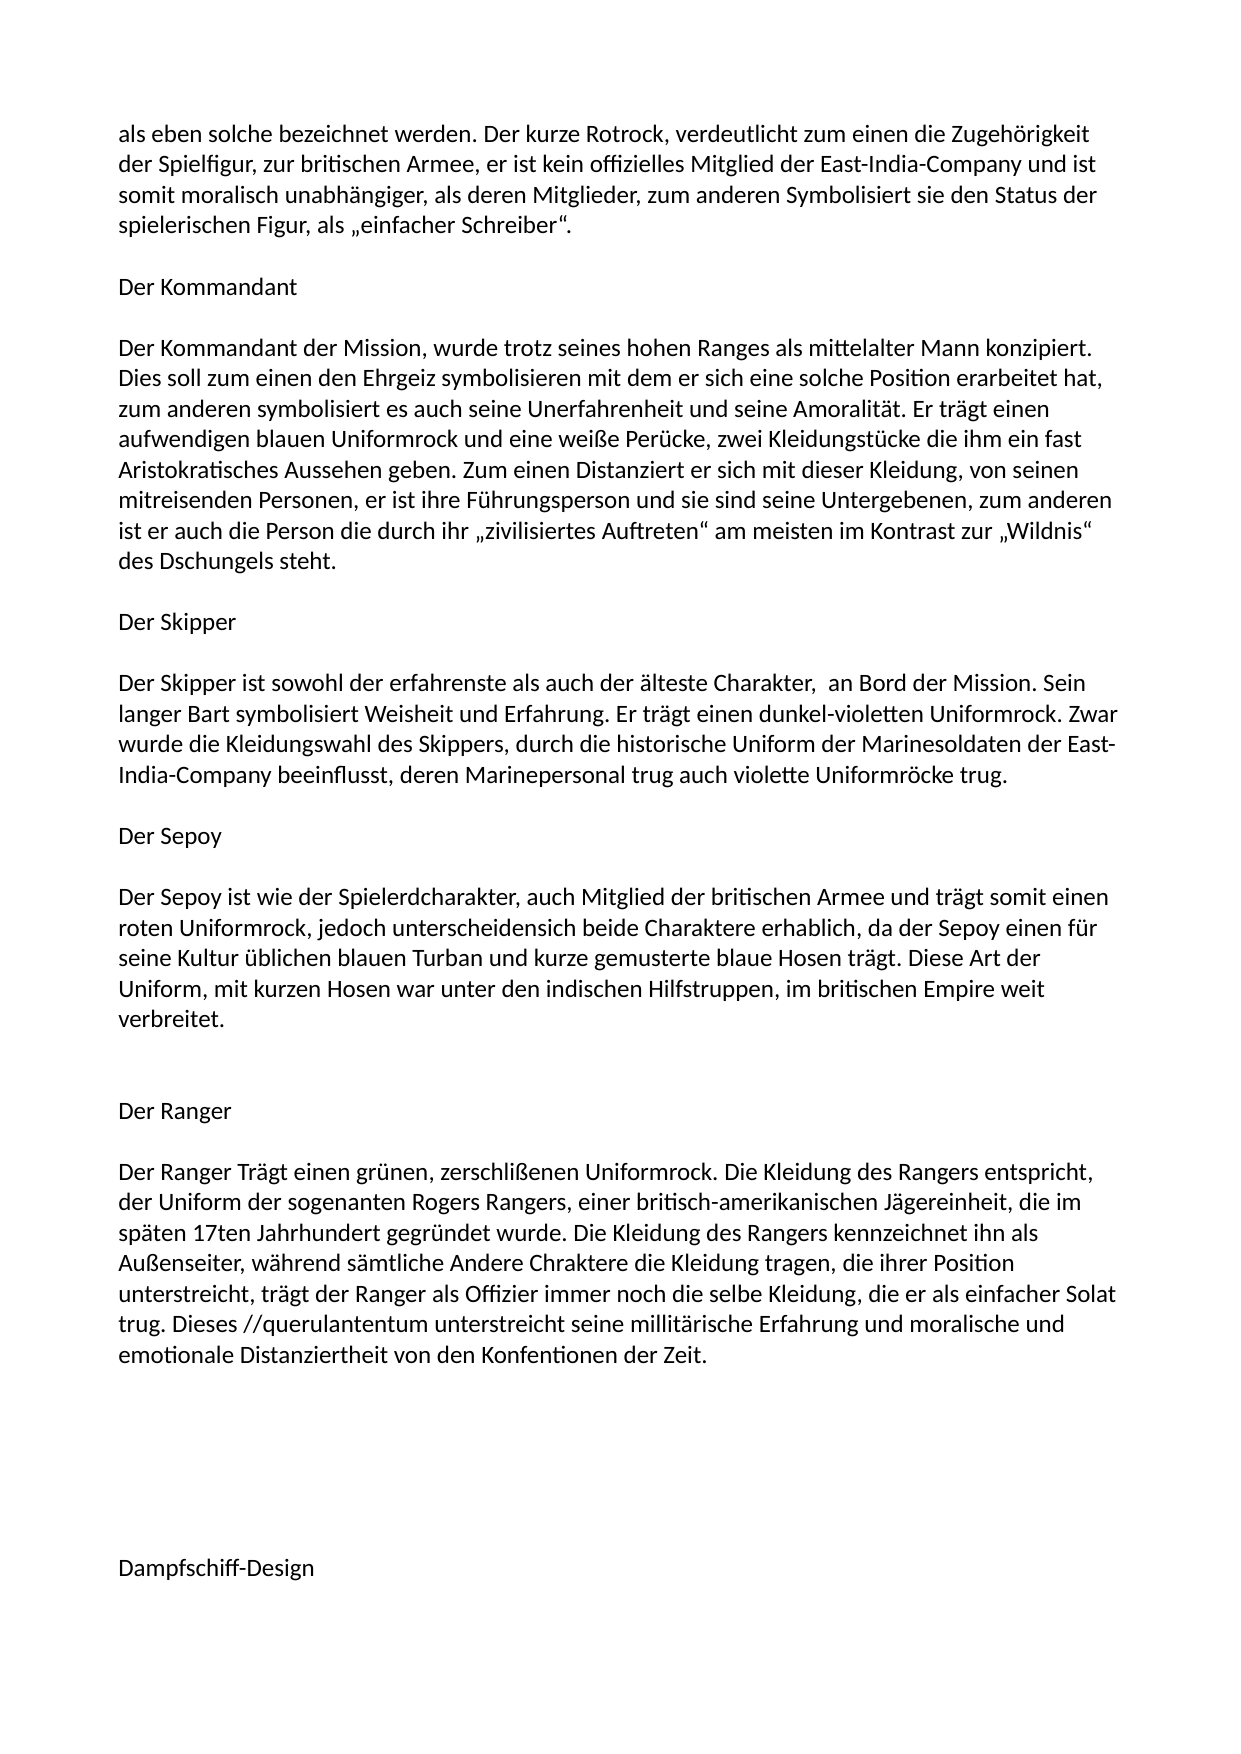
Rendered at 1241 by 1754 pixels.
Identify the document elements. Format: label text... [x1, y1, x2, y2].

text Der Kommandant der Mission, wurde trotz seines hohen Ranges als mittelalter Mann konzipiert. Dies soll zum einen den Ehrgeiz symbolisieren mit dem er sich eine solche Position erarbeitet hat, zum anderen symbolisiert es auch seine Unerfahrenheit und seine Amoralität. Er trägt einen aufwendigen blauen Uniformrock und eine weiße Perücke, zwei Kleidungstücke die ihm ein fast Aristokratisches Aussehen geben. Zum einen Distanziert er sich mit dieser Kleidung, von seinen mitreisenden Personen, er ist ihre Führungsperson und sie sind seine Untergebenen, zum anderen ist er auch die Person die durch ihr „zivilisiertes Auftreten“ am meisten im Kontrast zur „Wildnis“ des Dschungels steht. [118, 332, 1122, 576]
text Der Sepoy ist wie der Spielerdcharakter, auch Mitglied der britischen Armee und trägt somit einen roten Uniformrock, jedoch unterscheidensich beide Charaktere erhablich, da der Sepoy einen für seine Kultur üblichen blauen Turban und kurze gemusterte blaue Hosen trägt. Diese Art der Uniform, mit kurzen Hosen war unter den indischen Hilfstruppen, im britischen Empire weit verbreitet. [118, 881, 1122, 1034]
text Der Sepoy [118, 820, 1122, 851]
text als eben solche bezeichnet werden. Der kurze Rotrock, verdeutlicht zum einen die Zugehörigkeit der Spielfigur, zur britischen Armee, er ist kein offizielles Mitglied der East-India-Company und ist somit moralisch unabhängiger, als deren Mitglieder, zum anderen Symbolisiert sie den Status der spielerischen Figur, als „einfacher Schreiber“. [118, 118, 1122, 240]
text Der Skipper ist sowohl der erfahrenste als auch der älteste Charakter, an Bord der Mission. Sein langer Bart symbolisiert Weisheit und Erfahrung. Er trägt einen dunkel-violetten Uniformrock. Zwar wurde die Kleidungswahl des Skippers, durch die historische Uniform der Marinesoldaten der East-India-Company beeinflusst, deren Marinepersonal trug auch violette Uniformröcke trug. [118, 667, 1122, 789]
text Der Ranger [118, 1095, 1122, 1125]
text Der Kommandant [118, 271, 1122, 301]
text Dampfschiff-Design [118, 1553, 1122, 1583]
text Der Skipper [118, 606, 1122, 637]
text Der Ranger Trägt einen grünen, zerschlißenen Uniformrock. Die Kleidung des Rangers entspricht, der Uniform der sogenanten Rogers Rangers, einer britisch-amerikanischen Jägereinheit, die im späten 17ten Jahrhundert gegründet wurde. Die Kleidung des Rangers kennzeichnet ihn als Außenseiter, während sämtliche Andere Chraktere die Kleidung tragen, die ihrer Position unterstreicht, trägt der Ranger als Offizier immer noch die selbe Kleidung, die er als einfacher Solat trug. Dieses //querulantentum unterstreicht seine millitärische Erfahrung und moralische und emotionale Distanziertheit von den Konfentionen der Zeit. [118, 1125, 1122, 1369]
